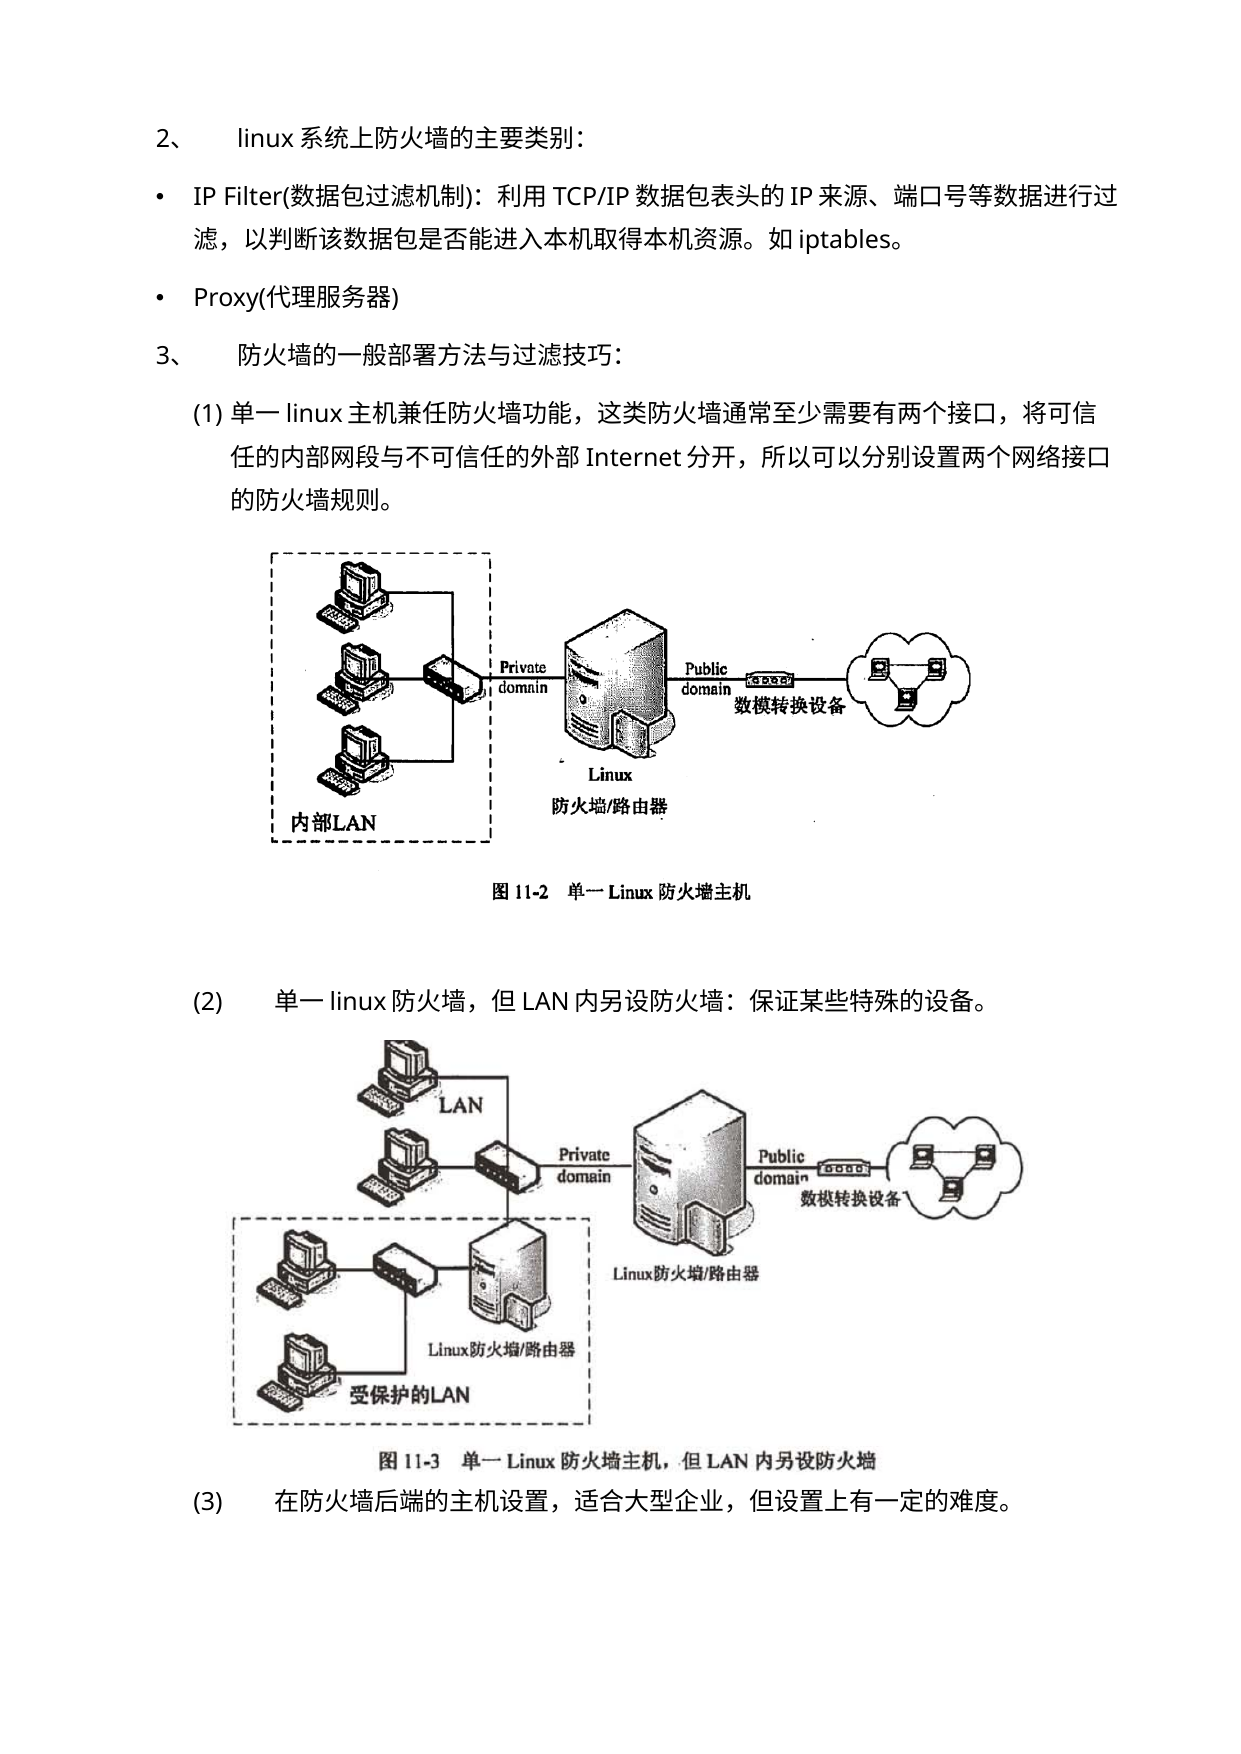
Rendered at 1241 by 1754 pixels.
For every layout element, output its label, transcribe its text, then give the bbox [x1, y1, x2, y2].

picture [206, 1040, 1034, 1475]
list 单一linux防火墙，但LAN内另设防火墙：保证某些特殊的设备。 [193, 982, 1122, 1018]
list IP Filter(数据包过滤机制)：利用TCP/IP数据包表头的IP来源、端口号等数据进行过滤，以判断该数据包是否能进入本机取得本机资源。如iptables。 [156, 176, 1122, 256]
list linux系统上防火墙的主要类别： [156, 118, 1122, 154]
list 单一linux主机兼任防火墙功能，这类防火墙通常至少需要有两个接口，将可信任的内部网段与不可信任的外部Internet分开，所以可以分别设置两个网络接口的防火墙规则。 [193, 394, 1122, 517]
list Proxy(代理服务器) [156, 278, 1122, 314]
list 在防火墙后端的主机设置，适合大型企业，但设置上有一定的难度。 [193, 1162, 1122, 1518]
list 防火墙的一般部署方法与过滤技巧： [156, 336, 1122, 372]
picture [259, 538, 981, 907]
